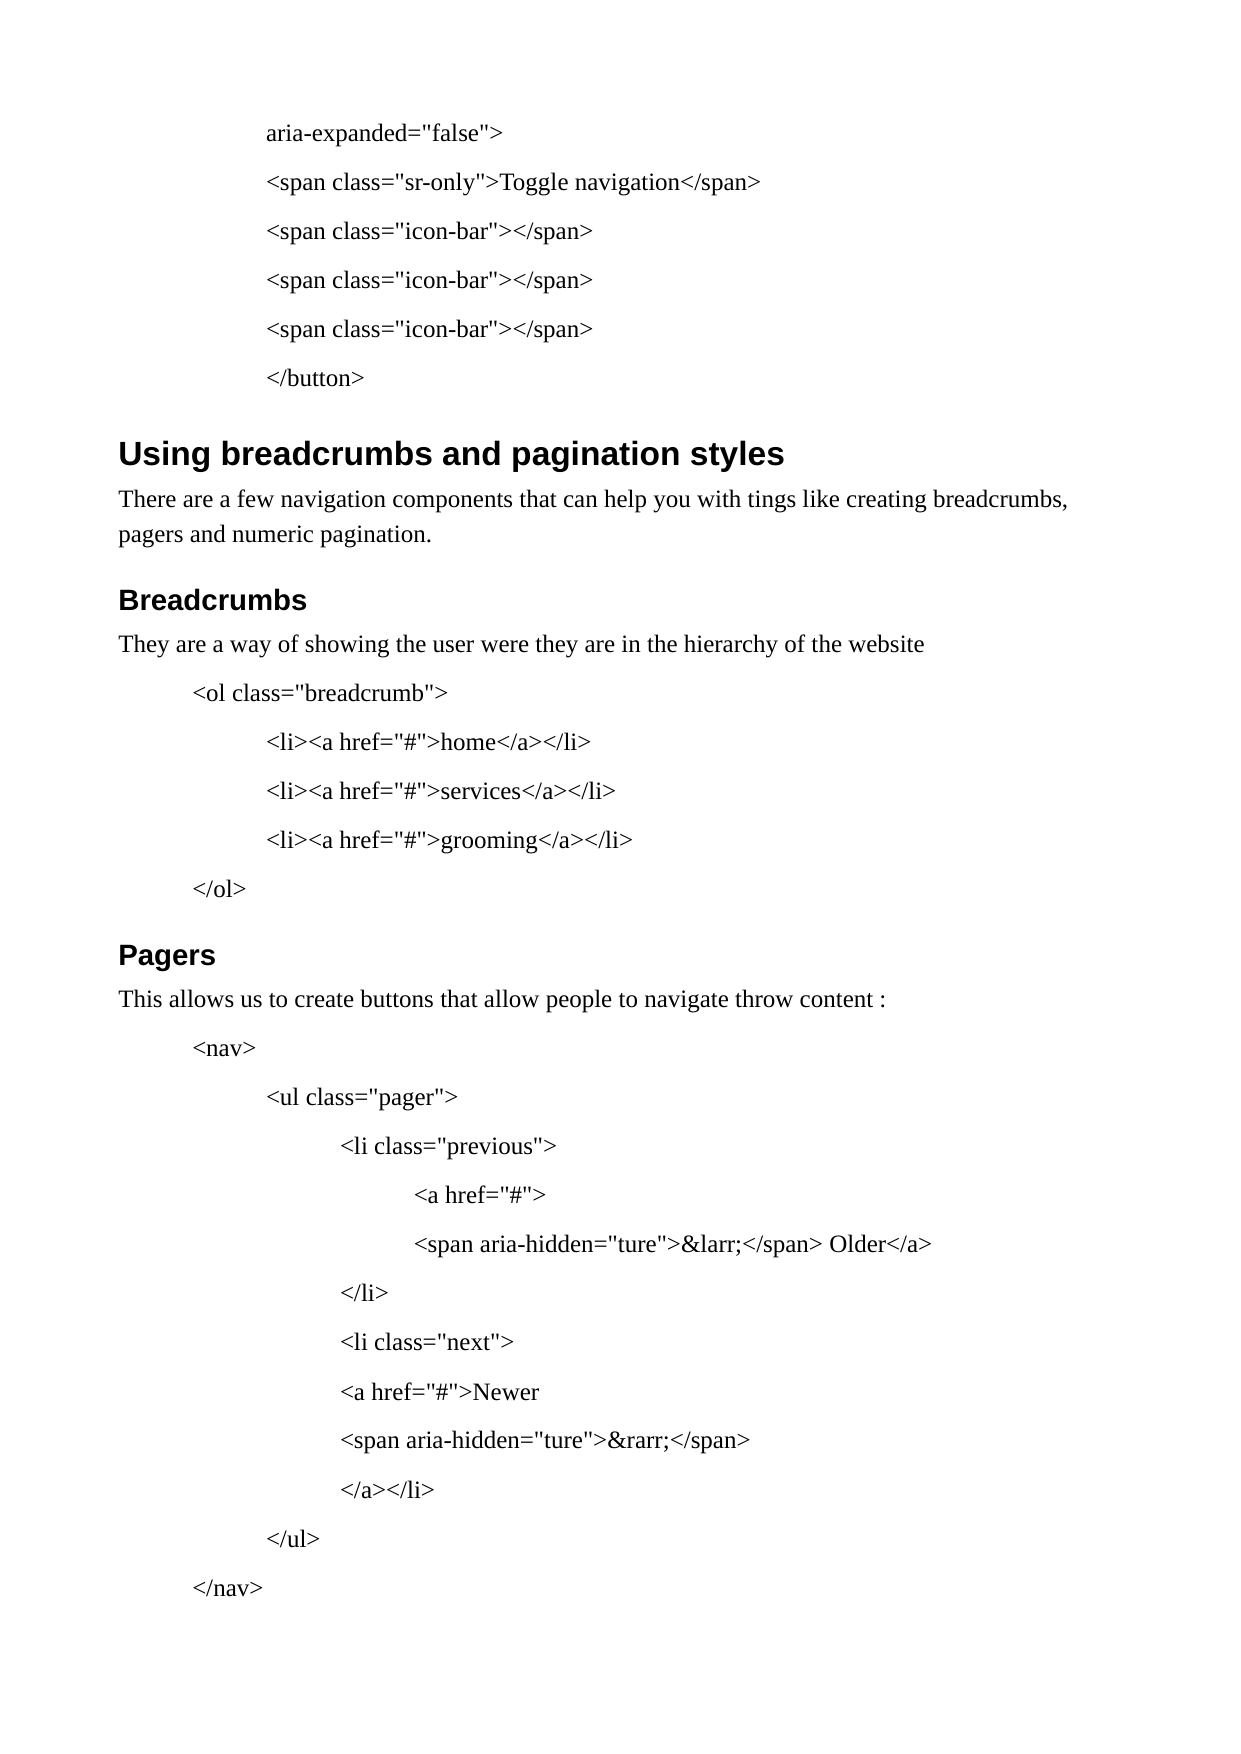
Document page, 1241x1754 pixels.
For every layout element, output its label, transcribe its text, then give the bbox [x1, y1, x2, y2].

text aria-expanded="false"> [118, 118, 1122, 147]
text </li> [118, 1278, 1122, 1307]
text <span class="icon-bar"></span> [118, 265, 1122, 294]
text </ol> [118, 874, 1122, 903]
text <ol class="breadcrumb"> [118, 678, 1122, 707]
text <a href="#">Newer [118, 1377, 1122, 1405]
subtitle Breadcrumbs [118, 583, 1122, 616]
text <span class="sr-only">Toggle navigation</span> [118, 167, 1122, 196]
text </a></li> [118, 1475, 1122, 1503]
text <li class="previous"> [118, 1131, 1122, 1160]
text <span aria-hidden="ture">&larr;</span> Older</a> [118, 1229, 1122, 1258]
text There are a few navigation components that can help you with tings like creating breadcrumbs, pagers and numeric pagination. [118, 484, 1122, 548]
text <span aria-hidden="ture">&rarr;</span> [118, 1426, 1122, 1454]
text </ul> [118, 1524, 1122, 1552]
text <nav> [118, 1033, 1122, 1062]
text <span class="icon-bar"></span> [118, 314, 1122, 343]
text <li><a href="#">home</a></li> [118, 727, 1122, 756]
text </button> [118, 363, 1122, 392]
text <li><a href="#">grooming</a></li> [118, 825, 1122, 854]
text <ul class="pager"> [118, 1082, 1122, 1111]
text <a href="#"> [118, 1180, 1122, 1209]
text <li class="next"> [118, 1327, 1122, 1356]
subtitle Pagers [118, 938, 1122, 972]
text This allows us to create buttons that allow people to navigate throw content : [118, 984, 1122, 1013]
text <span class="icon-bar"></span> [118, 216, 1122, 245]
text <li><a href="#">services</a></li> [118, 776, 1122, 805]
text </nav> [118, 1573, 1122, 1602]
text They are a way of showing the user were they are in the hierarchy of the website [118, 629, 1122, 658]
subtitle Using breadcrumbs and pagination styles [118, 433, 1122, 472]
